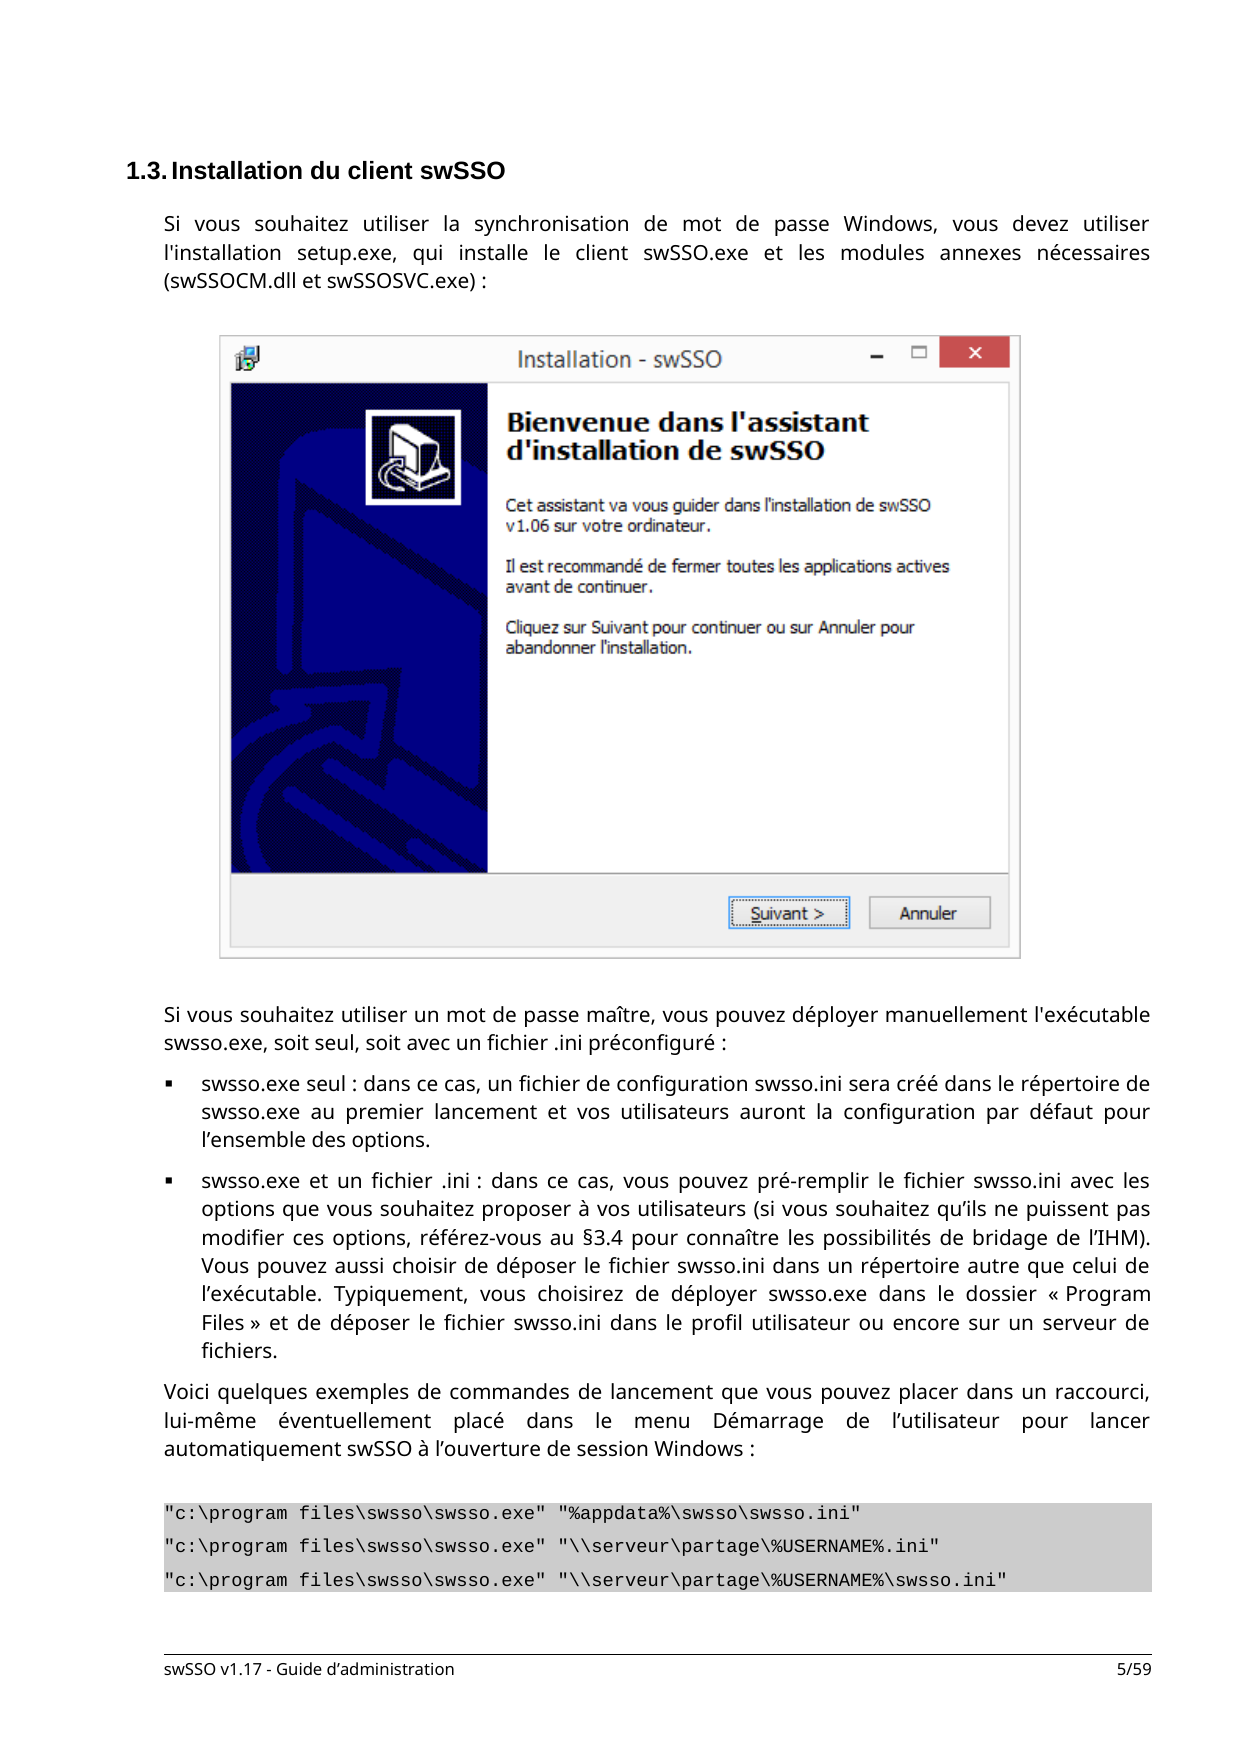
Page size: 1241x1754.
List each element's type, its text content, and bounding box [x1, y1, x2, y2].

text "c:\program files\swsso\swsso.exe" "\\serveur\partage\%USERNAME%\swsso.ini" [164, 1571, 1152, 1592]
picture [219, 335, 1021, 959]
text Si vous souhaitez utiliser la synchronisation de mot de passe Windows, vous devez utiliser l'installation setup.exe, qui installe le client swSSO.exe et les modules annexes nécessaires (swSSOCM.dll et swSSOSVC.exe) : [164, 209, 1152, 295]
list swsso.exe seul : dans ce cas, un fichier de configuration swsso.ini sera créé dans le répertoire de swsso.exe au premier lancement et vos utilisateurs auront la configuration par défaut pour l’ensemble des options. [164, 1069, 1152, 1154]
text "c:\program files\swsso\swsso.exe" "\\serveur\partage\%USERNAME%.ini" [164, 1537, 1152, 1558]
text "c:\program files\swsso\swsso.exe" "%appdata%\swsso\swsso.ini" [164, 1503, 1152, 1525]
text Si vous souhaitez utiliser un mot de passe maître, vous pouvez déployer manuellement l'exécutable swsso.exe, soit seul, soit avec un fichier .ini préconfiguré : [164, 1000, 1152, 1057]
subtitle Installation du client swSSO [126, 156, 1152, 184]
text Voici quelques exemples de commandes de lancement que vous pouvez placer dans un raccourci, lui-même éventuellement placé dans le menu Démarrage de l’utilisateur pour lancer automatiquement swSSO à l’ouverture de session Windows : [164, 1377, 1152, 1463]
list swsso.exe et un fichier .ini : dans ce cas, vous pouvez pré-remplir le fichier swsso.ini avec les options que vous souhaitez proposer à vos utilisateurs (si vous souhaitez qu’ils ne puissent pas modifier ces options, référez-vous au §3.4 pour connaître les possibilités de bridage de l’IHM). Vous pouvez aussi choisir de déposer le fichier swsso.ini dans un répertoire autre que celui de l’exécutable. Typiquement, vous choisirez de déployer swsso.exe dans le dossier « Program Files » et de déposer le fichier swsso.ini dans le profil utilisateur ou encore sur un serveur de fichiers. [164, 1166, 1152, 1365]
